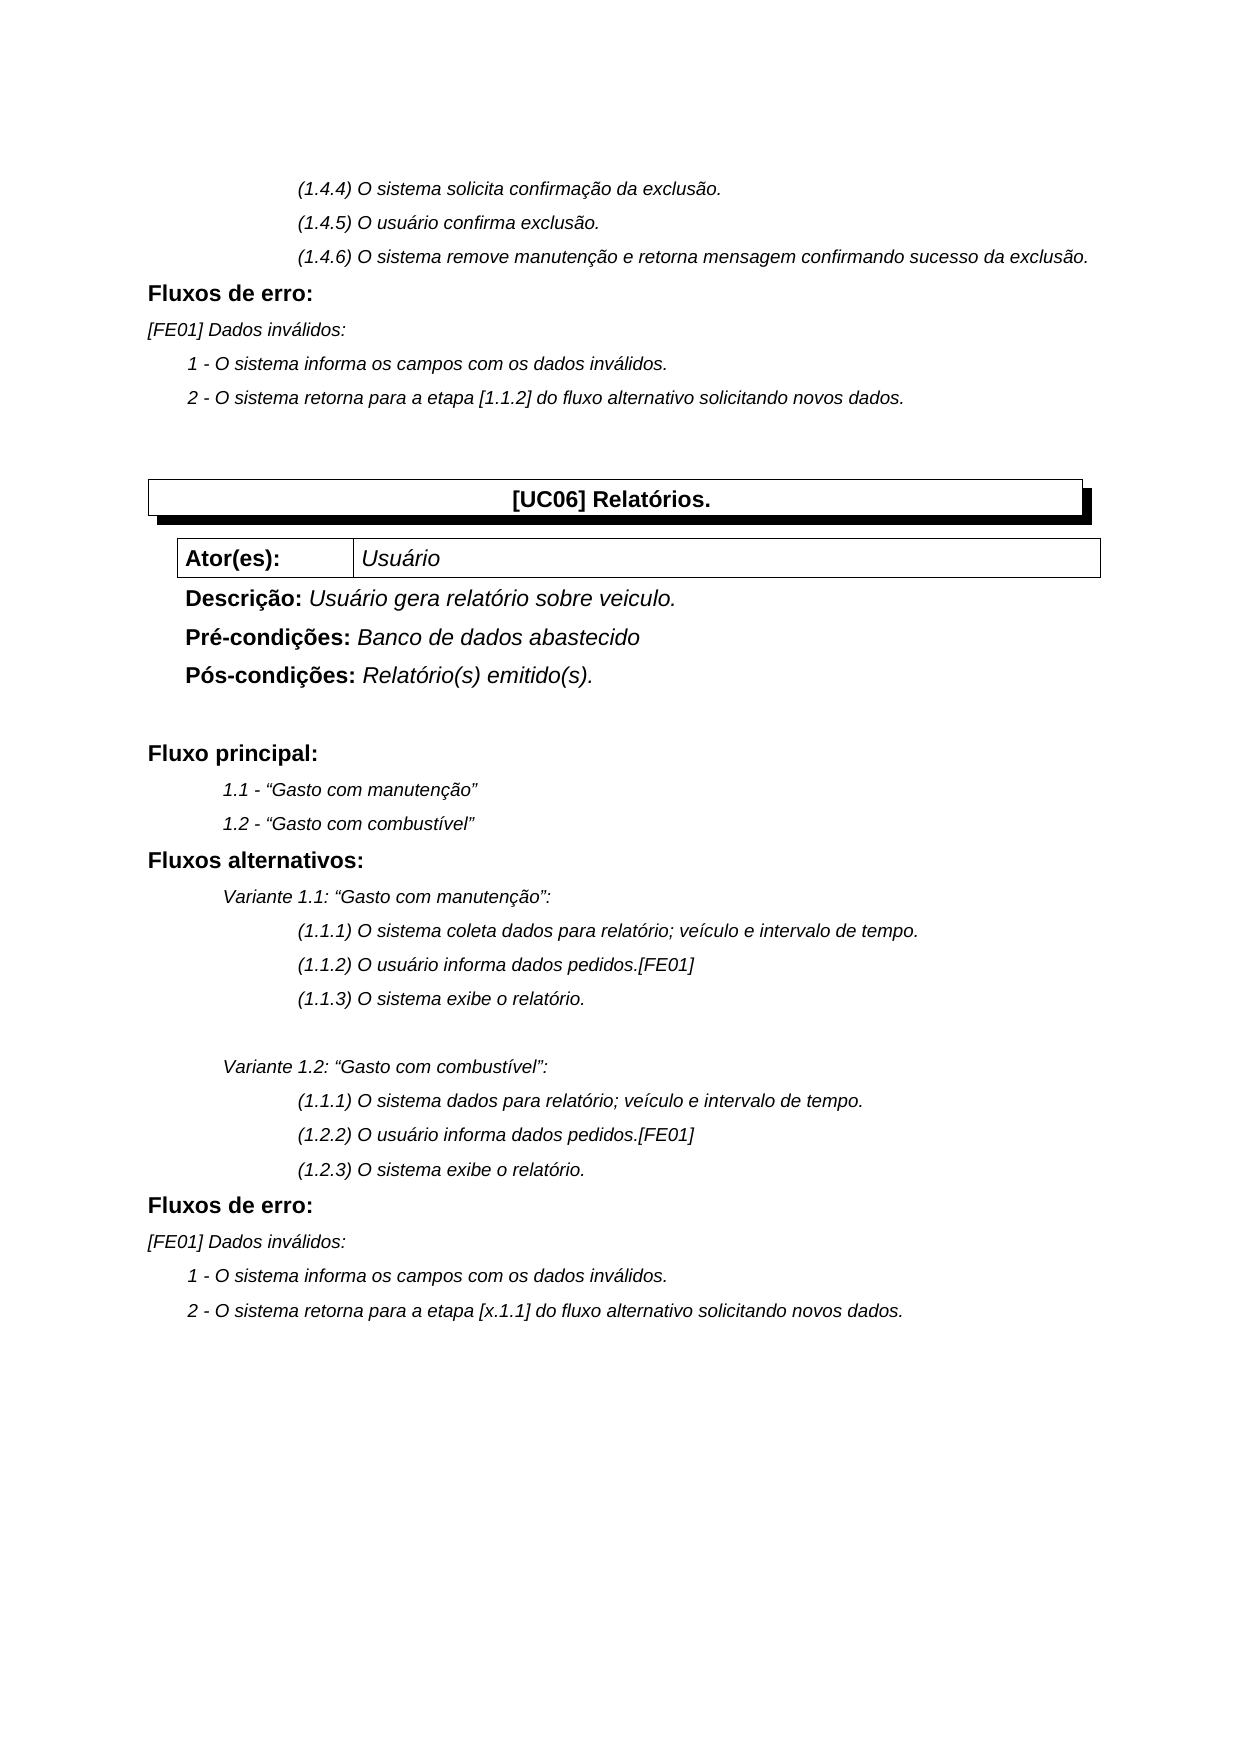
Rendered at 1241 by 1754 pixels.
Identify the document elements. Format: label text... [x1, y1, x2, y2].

text 1 - O sistema informa os campos com os dados inválidos. [187, 1265, 1092, 1287]
text Fluxos de erro: [148, 1192, 1092, 1219]
text Variante 1.2: “Gasto com combustível”: [187, 1056, 1092, 1078]
text 1.1 - “Gasto com manutenção” [185, 779, 1092, 800]
text (1.1.1) O sistema dados para relatório; veículo e intervalo de tempo. [187, 1090, 1092, 1112]
text (1.2.2) O usuário informa dados pedidos.[FE01] [187, 1124, 1092, 1146]
text Pré-condições: Banco de dados abastecido [185, 623, 1092, 650]
text 2 - O sistema retorna para a etapa [x.1.1] do fluxo alternativo solicitando novos dados. [187, 1299, 1092, 1321]
text Descrição: Usuário gera relatório sobre veiculo. [185, 584, 1092, 611]
text (1.1.1) O sistema coleta dados para relatório; veículo e intervalo de tempo. [187, 920, 1092, 941]
text Pós-condições: Relatório(s) emitido(s). [185, 662, 1092, 689]
text (1.2.3) O sistema exibe o relatório. [187, 1158, 1092, 1180]
text Fluxo principal: [148, 740, 1092, 766]
text (1.1.2) O usuário informa dados pedidos.[FE01] [187, 954, 1092, 976]
text (1.4.6) O sistema remove manutenção e retorna mensagem confirmando sucesso da exclusão. [148, 246, 1092, 268]
text Fluxos alternativos: [148, 847, 1092, 873]
text (1.4.4) O sistema solicita confirmação da exclusão. [148, 178, 1092, 199]
text [UC06] Relatórios. [149, 480, 1082, 515]
text [FE01] Dados inválidos: [148, 319, 1092, 341]
text (1.1.3) O sistema exibe o relatório. [187, 988, 1092, 1009]
text [FE01] Dados inválidos: [148, 1231, 1092, 1253]
text (1.4.5) O usuário confirma exclusão. [148, 212, 1092, 233]
table_header Usuário [354, 539, 1100, 577]
text 1.2 - “Gasto com combustível” [185, 813, 1092, 834]
text 1 - O sistema informa os campos com os dados inválidos. [187, 353, 1092, 374]
text Fluxos de erro: [148, 280, 1092, 306]
table_header Ator(es): [178, 539, 353, 577]
text 2 - O sistema retorna para a etapa [1.1.2] do fluxo alternativo solicitando novos dados. [187, 387, 1092, 409]
text Variante 1.1: “Gasto com manutenção”: [187, 886, 1092, 907]
